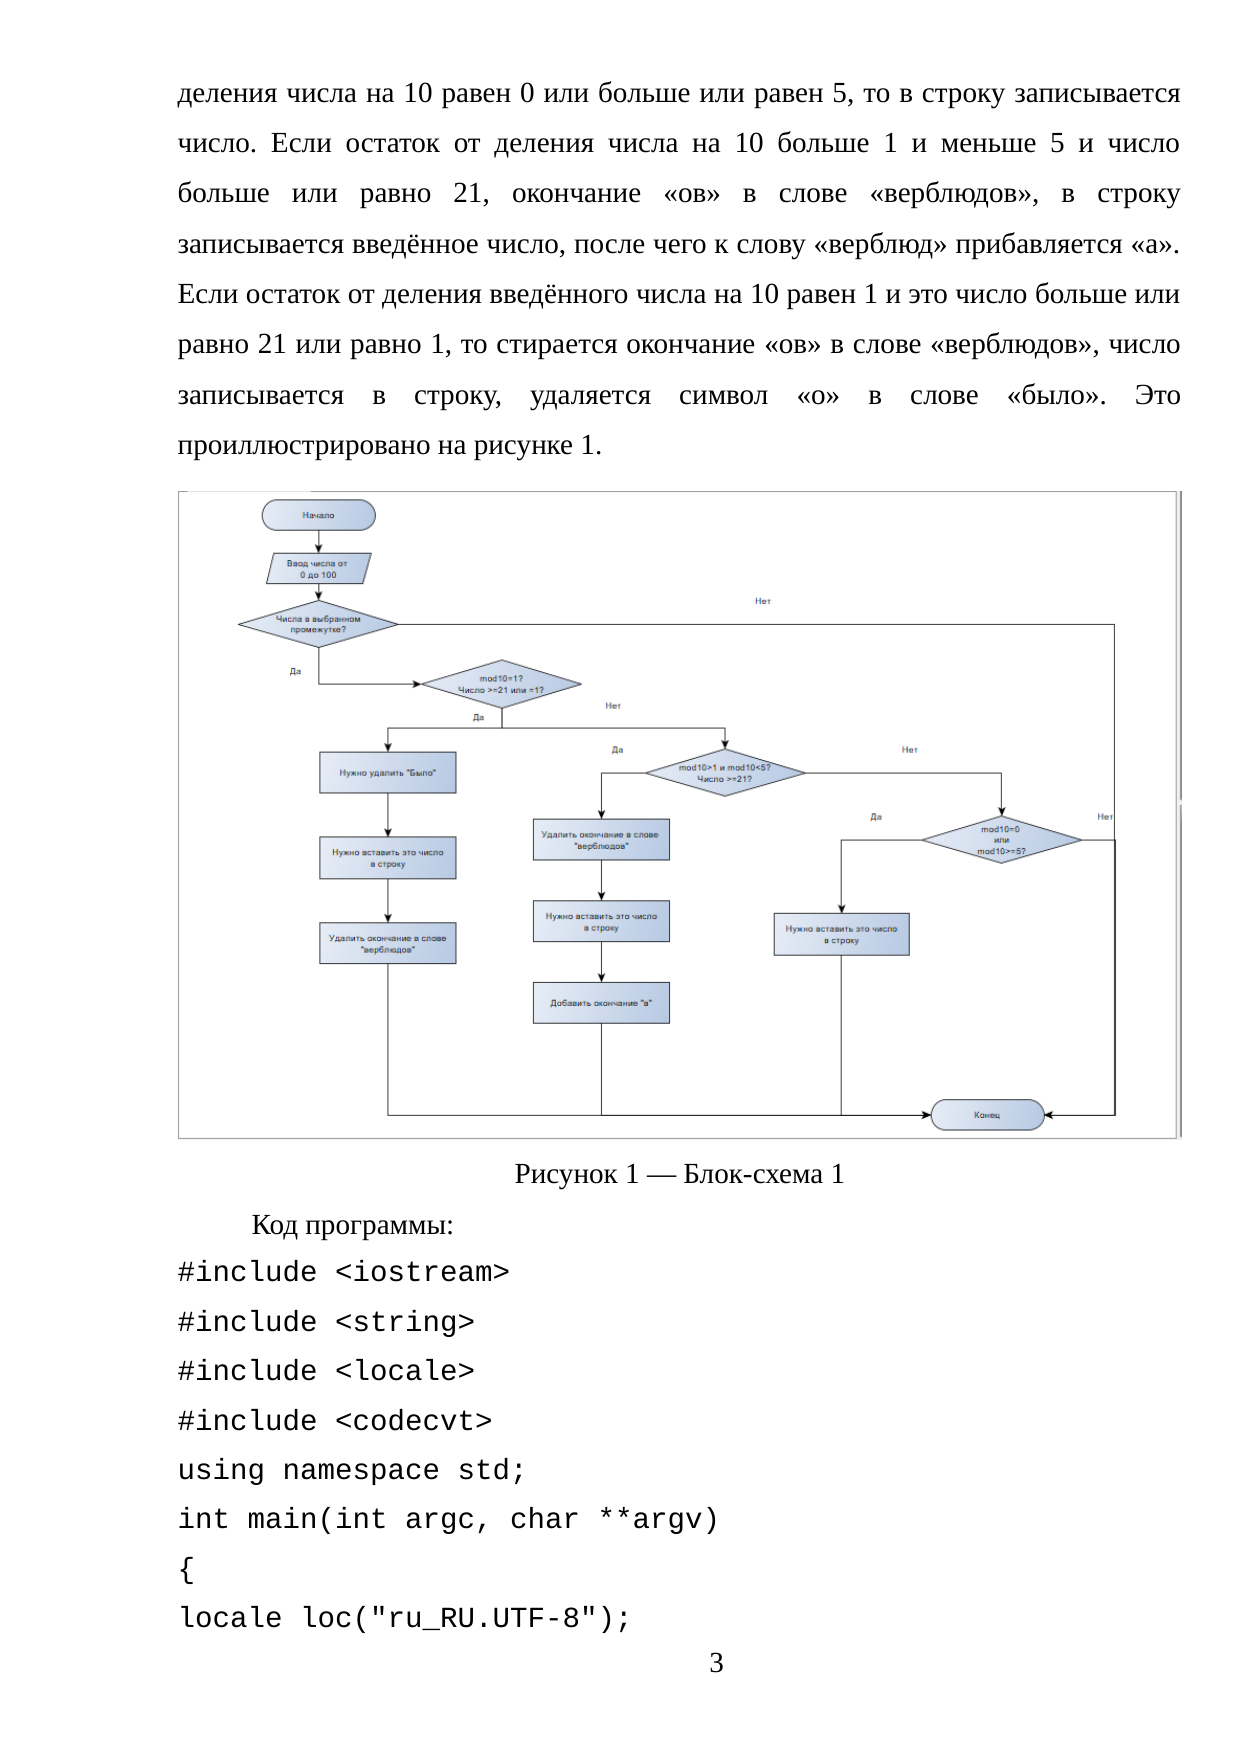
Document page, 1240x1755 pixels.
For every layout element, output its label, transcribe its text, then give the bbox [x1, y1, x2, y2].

text Код программы: [177, 1207, 1182, 1241]
text using namespace std; [177, 1455, 1182, 1488]
text int main(int argc, char **argv) [177, 1505, 1182, 1538]
text #include <iostream> [177, 1257, 1182, 1290]
text locale loc("ru_RU.UTF-8"); [177, 1604, 1182, 1637]
text #include <locale> [177, 1356, 1182, 1389]
text { [177, 1554, 1182, 1587]
text #include <string> [177, 1307, 1182, 1340]
text Рисунок 1 — Блок-схема 1 [177, 1140, 1182, 1190]
picture [177, 491, 1182, 1140]
text #include <codecvt> [177, 1406, 1182, 1439]
list деления числа на 10 равен 0 или больше или равен 5, то в строку записывается число. Если остаток от деления числа на 10 больше 1 и меньше 5 и число больше или равно 21, окончание «ов» в слове «верблюдов», в строку записывается введённое число, после чего к слову «верблюд» прибавляется «a». Если остаток от деления введённого числа на 10 равен 1 и это число больше или равно 21 или равно 1, то стирается окончание «ов» в слове «верблюдов», число записывается в строку, удаляется символ «о» в слове «было». Это проиллюстрировано на рисунке 1. [177, 75, 1182, 461]
